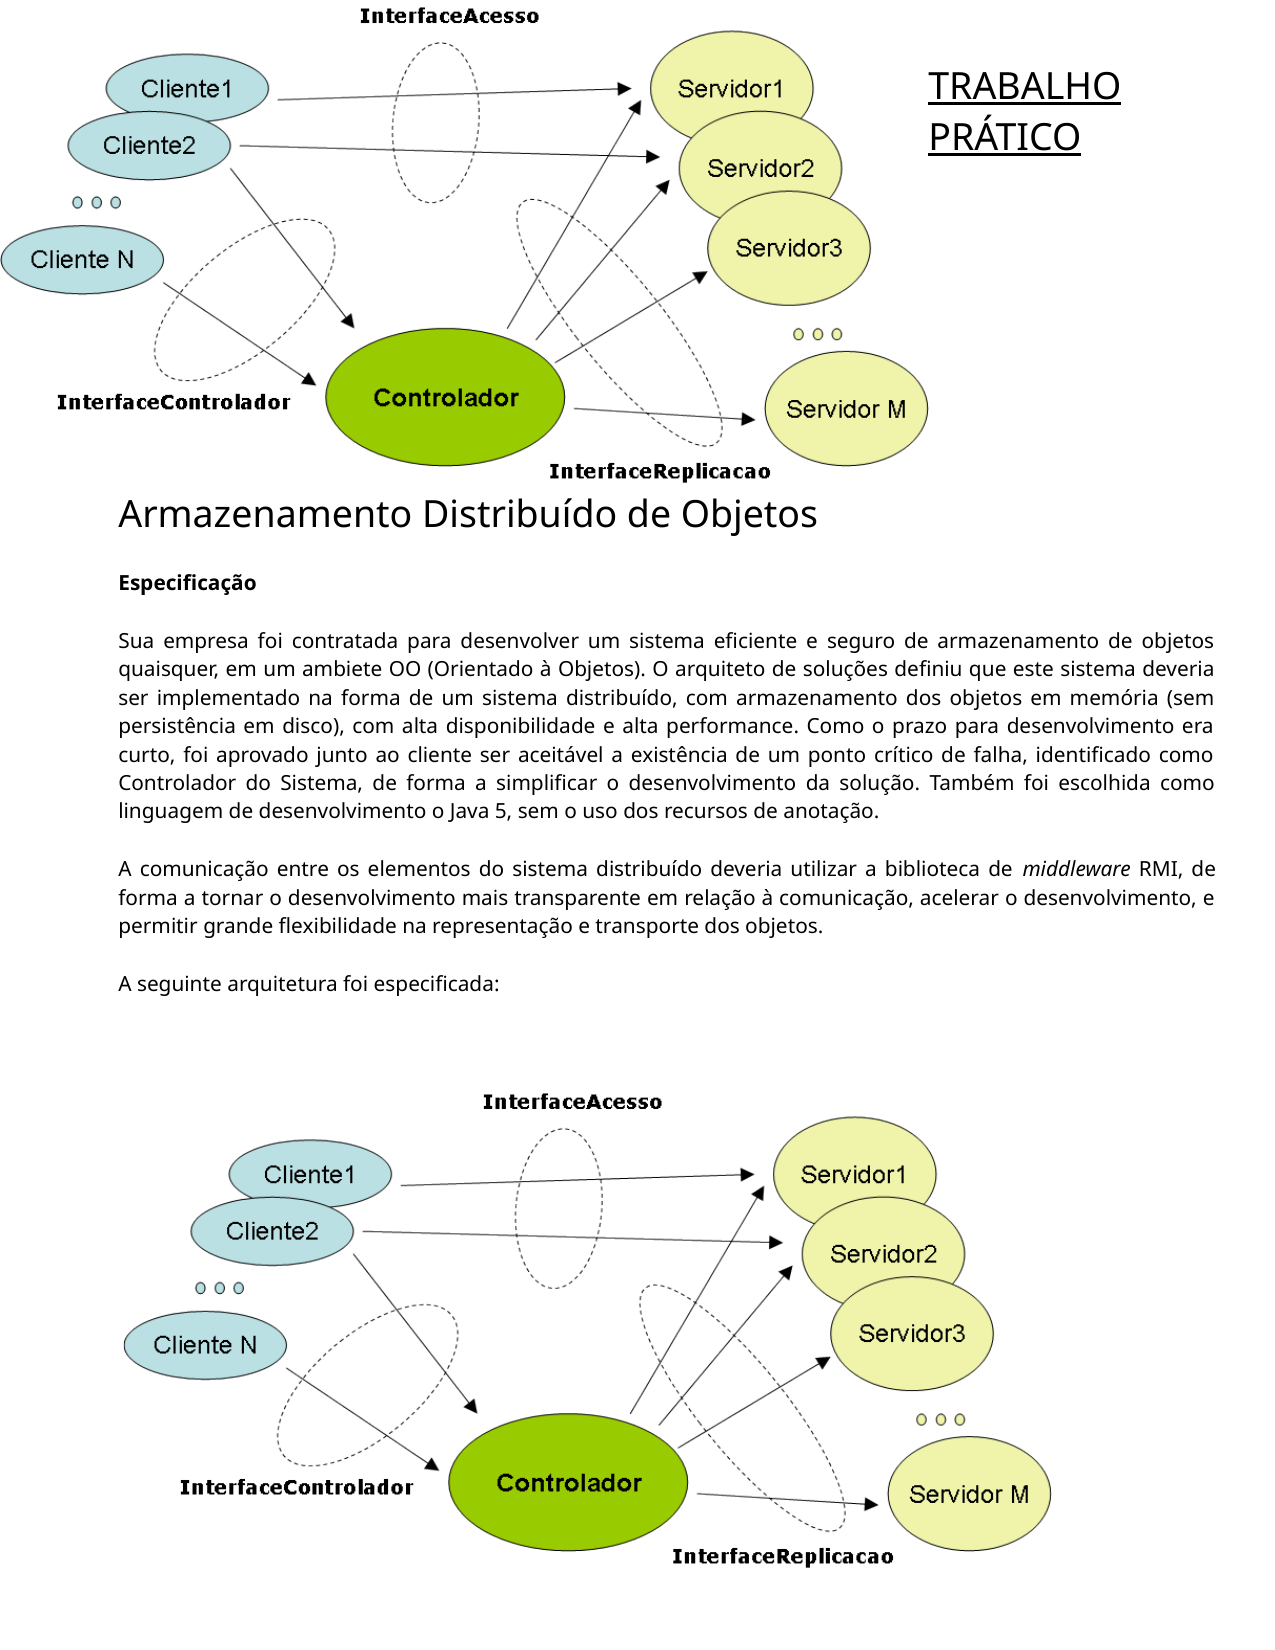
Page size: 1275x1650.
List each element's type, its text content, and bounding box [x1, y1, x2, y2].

text A seguinte arquitetura foi especificada: [118, 969, 1216, 998]
text Especificação [118, 568, 1216, 596]
text TRABALHO PRÁTICO Armazenamento Distribuído de Objetos [118, 59, 1216, 538]
text A comunicação entre os elementos do sistema distribuído deveria utilizar a biblioteca de middleware RMI, de forma a tornar o desenvolvimento mais transparente em relação à comunicação, acelerar o desenvolvimento, e permitir grande flexibilidade na representação e transporte dos objetos. [118, 854, 1216, 940]
text Sua empresa foi contratada para desenvolver um sistema eficiente e seguro de armazenamento de objetos quaisquer, em um ambiete OO (Orientado à Objetos). O arquiteto de soluções definiu que este sistema deveria ser implementado na forma de um sistema distribuído, com armazenamento dos objetos em memória (sem persistência em disco), com alta disponibilidade e alta performance. Como o prazo para desenvolvimento era curto, foi aprovado junto ao cliente ser aceitável a existência de um ponto crítico de falha, identificado como Controlador do Sistema, de forma a simplificar o desenvolvimento da solução. Também foi escolhida como linguagem de desenvolvimento o Java 5, sem o uso dos recursos de anotação. [118, 626, 1216, 825]
picture [0, 0, 929, 488]
picture [123, 1085, 1052, 1573]
